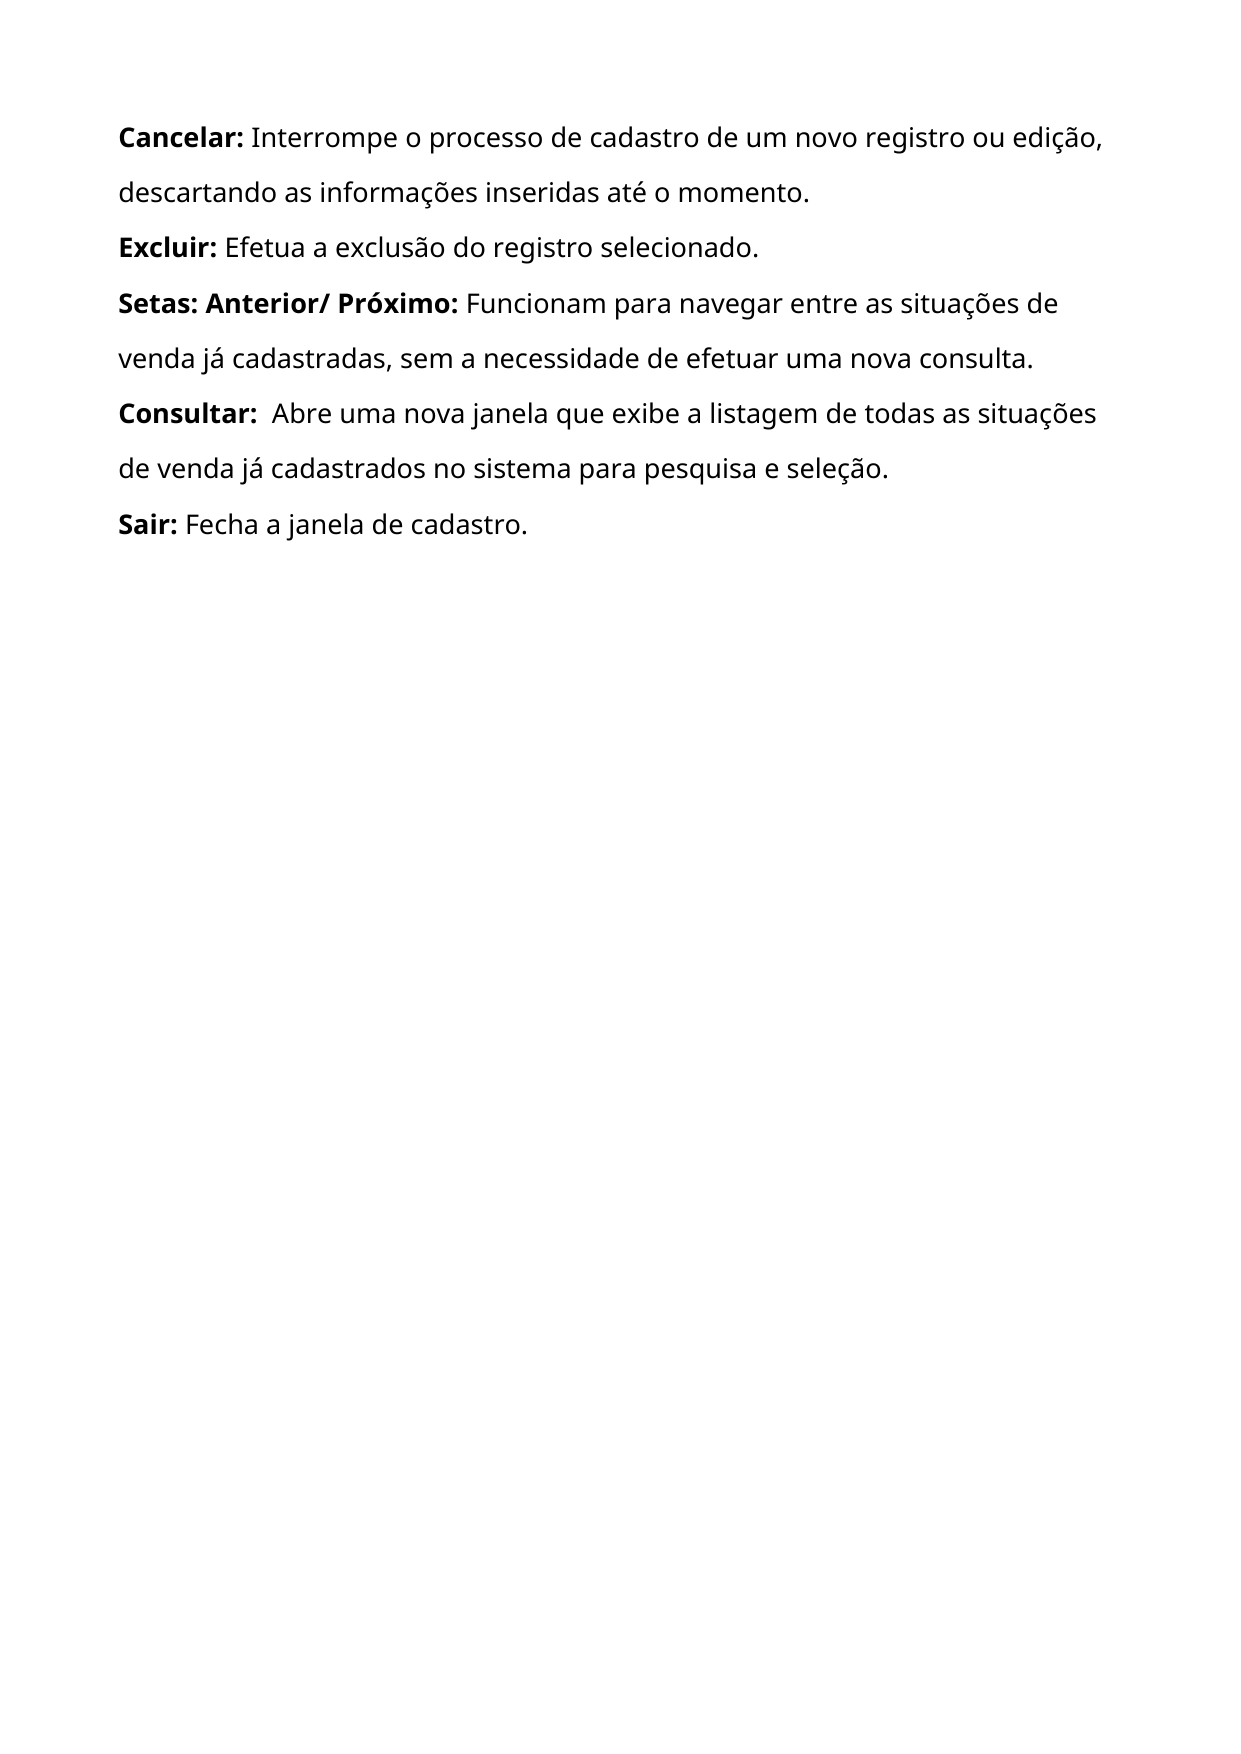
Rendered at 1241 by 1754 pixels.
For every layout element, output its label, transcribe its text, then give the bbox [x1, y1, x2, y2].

text Excluir: Efetua a exclusão do registro selecionado. [118, 229, 1122, 266]
text Setas: Anterior/ Próximo: Funcionam para navegar entre as situações de venda já cadastradas, sem a necessidade de efetuar uma nova consulta. [118, 284, 1122, 376]
text Cancelar: Interrompe o processo de cadastro de um novo registro ou edição, descartando as informações inseridas até o momento. [118, 118, 1122, 210]
text Sair: Fecha a janela de cadastro. [118, 505, 1122, 542]
text Consultar: Abre uma nova janela que exibe a listagem de todas as situações de venda já cadastrados no sistema para pesquisa e seleção. [118, 395, 1122, 487]
